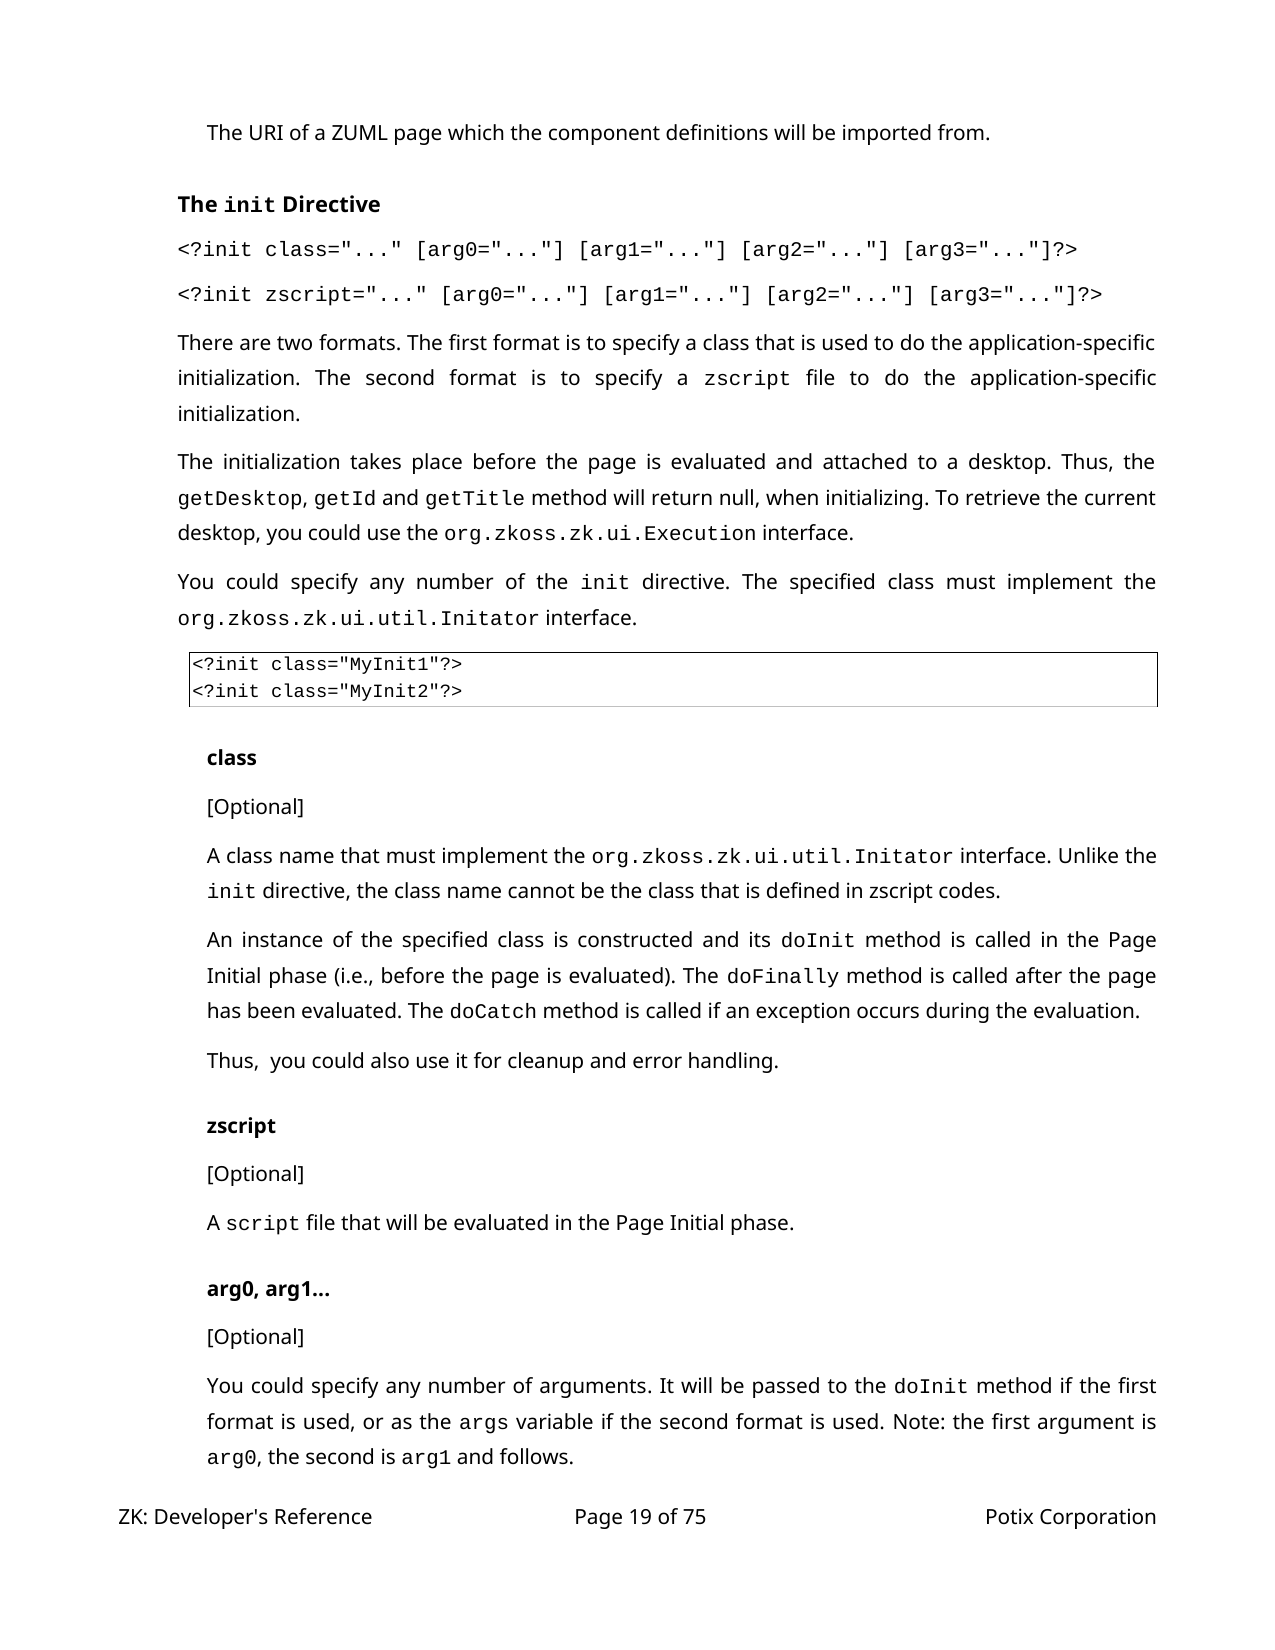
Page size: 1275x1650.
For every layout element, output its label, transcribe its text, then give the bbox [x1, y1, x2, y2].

subtitle zscript [207, 1111, 1157, 1139]
text <?init class="MyInit1"?> [190, 653, 1157, 676]
text A class name that must implement the org.zkoss.zk.ui.util.Initator interface. Unlike the init directive, the class name cannot be the class that is defined in zscript codes. [207, 841, 1157, 905]
text [Optional] [207, 1322, 1157, 1351]
subtitle The init Directive [177, 189, 1157, 219]
text The initialization takes place before the page is evaluated and attached to a desktop. Thus, the getDesktop, getId and getTitle method will return null, when initializing. To retrieve the current desktop, you could use the org.zkoss.zk.ui.Execution interface. [177, 447, 1157, 547]
text There are two formats. The first format is to specify a class that is used to do the application-specific initialization. The second format is to specify a zscript file to do the application-specific initialization. [177, 328, 1157, 427]
text You could specify any number of the init directive. The specified class must implement the org.zkoss.zk.ui.util.Initator interface. [177, 567, 1157, 631]
subtitle arg0, arg1... [207, 1274, 1157, 1302]
subtitle class [207, 743, 1157, 771]
text <?init class="MyInit2"?> [190, 679, 1157, 706]
text [Optional] [207, 792, 1157, 820]
text <?init zscript="..." [arg0="..."] [arg1="..."] [arg2="..."] [arg3="..."]?> [177, 284, 1157, 307]
text A script file that will be evaluated in the Page Initial phase. [207, 1208, 1157, 1237]
text [Optional] [207, 1159, 1157, 1188]
text <?init class="..." [arg0="..."] [arg1="..."] [arg2="..."] [arg3="..."]?> [177, 239, 1157, 263]
text An instance of the specified class is constructed and its doInit method is called in the Page Initial phase (i.e., before the page is evaluated). The doFinally method is called after the page has been evaluated. The doCatch method is called if an exception occurs during the evaluation. [207, 926, 1157, 1025]
text You could specify any number of arguments. It will be passed to the doInit method if the first format is used, or as the args variable if the second format is used. Note: the first argument is arg0, the second is arg1 and follows. [207, 1371, 1157, 1471]
text The URI of a ZUML page which the component definitions will be imported from. [207, 118, 1157, 146]
text Thus, you could also use it for cleanup and error handling. [207, 1046, 1157, 1074]
